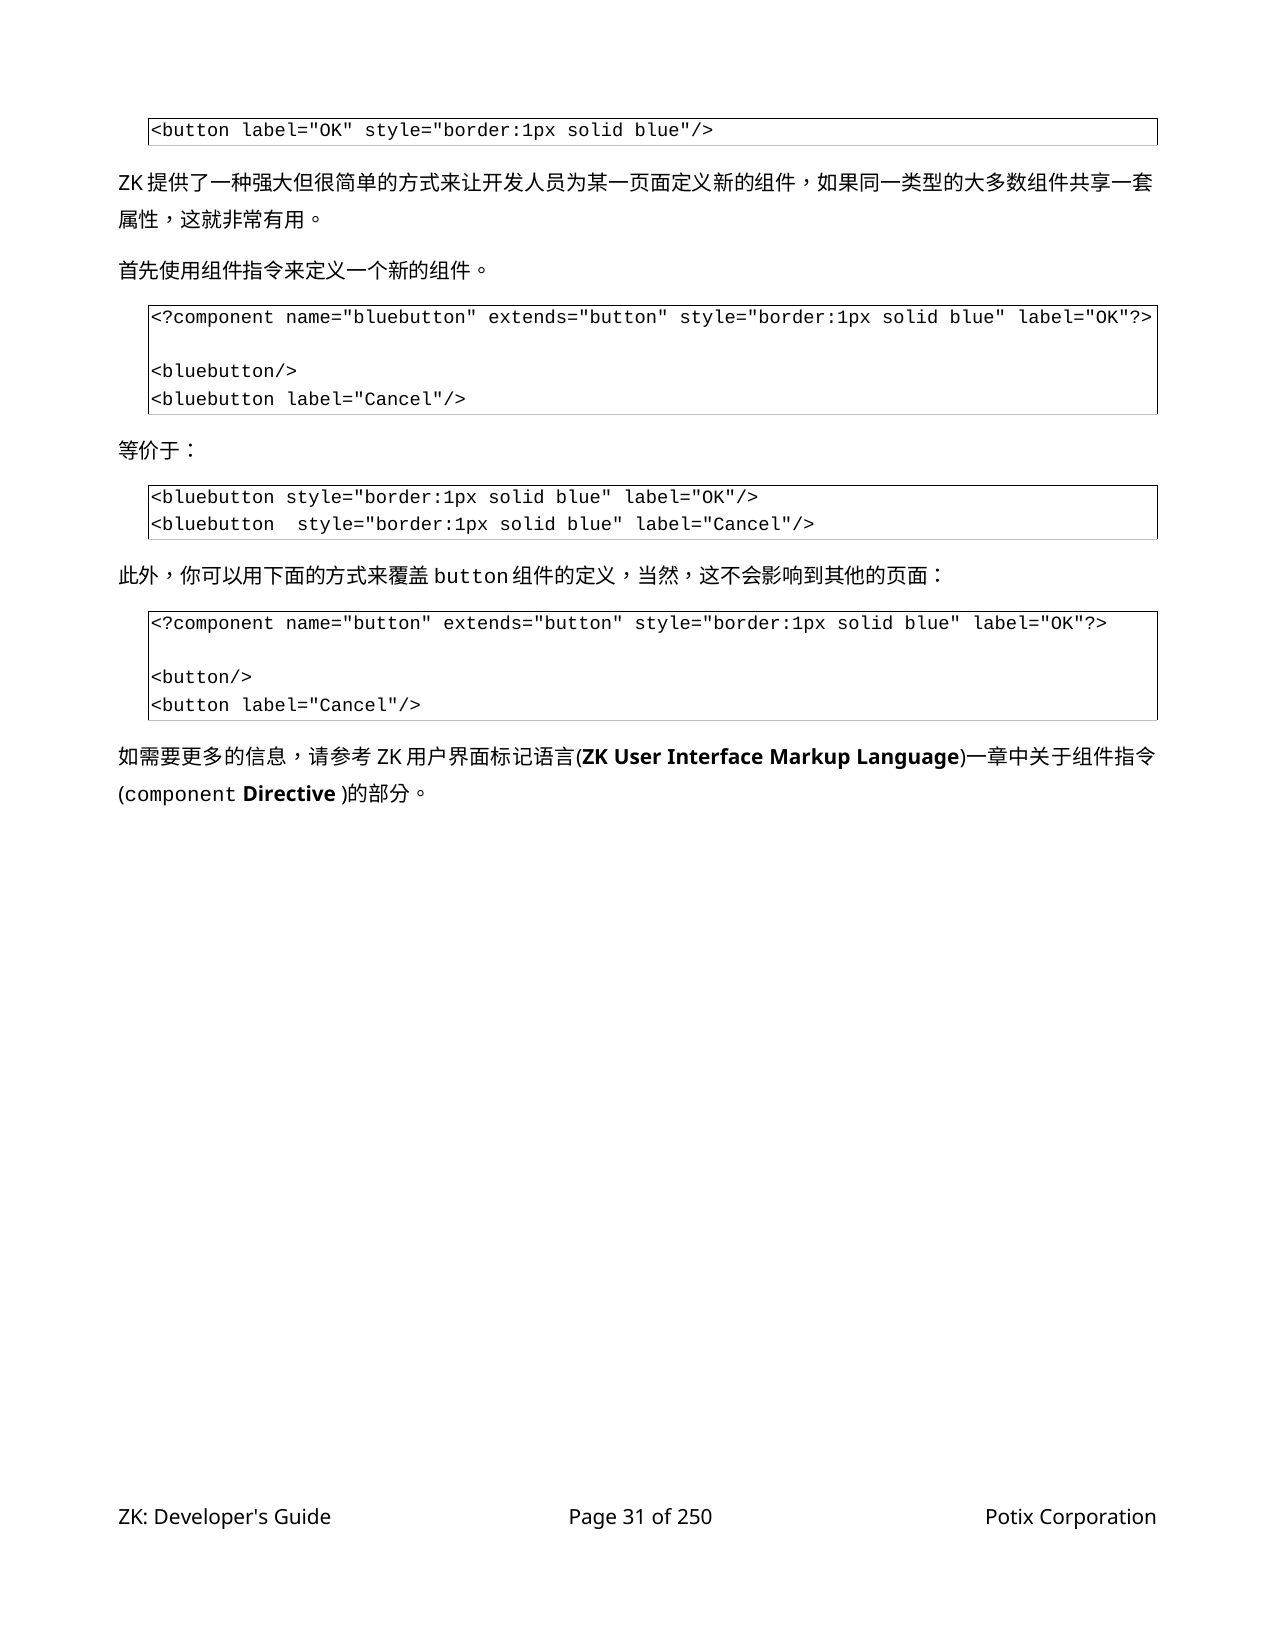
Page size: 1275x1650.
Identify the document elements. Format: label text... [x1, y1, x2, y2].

text <bluebutton style="border:1px solid blue" label="OK"/> [149, 486, 1157, 509]
text 首先使用组件指令来定义一个新的组件。 [118, 254, 1157, 284]
text <?component name="bluebutton" extends="button" style="border:1px solid blue" label="OK"?> [149, 306, 1157, 329]
text <button label="Cancel"/> [149, 692, 1157, 720]
text <button label="OK" style="border:1px solid blue"/> [149, 119, 1157, 145]
text 如需要更多的信息，请参考ZK用户界面标记语言(ZK User Interface Markup Language)一章中关于组件指令(component Directive )的部分。 [118, 740, 1157, 808]
text 等价于： [118, 434, 1157, 464]
text 此外，你可以用下面的方式来覆盖button组件的定义，当然，这不会影响到其他的页面： [118, 560, 1157, 590]
text <button/> [149, 665, 1157, 689]
text ZK提供了一种强大但很简单的方式来让开发人员为某一页面定义新的组件，如果同一类型的大多数组件共享一套属性，这就非常有用。 [118, 166, 1157, 233]
text <bluebutton style="border:1px solid blue" label="Cancel"/> [149, 512, 1157, 539]
text <?component name="button" extends="button" style="border:1px solid blue" label="OK"?> [149, 612, 1157, 635]
text <bluebutton/> [149, 359, 1157, 383]
text <bluebutton label="Cancel"/> [149, 386, 1157, 414]
